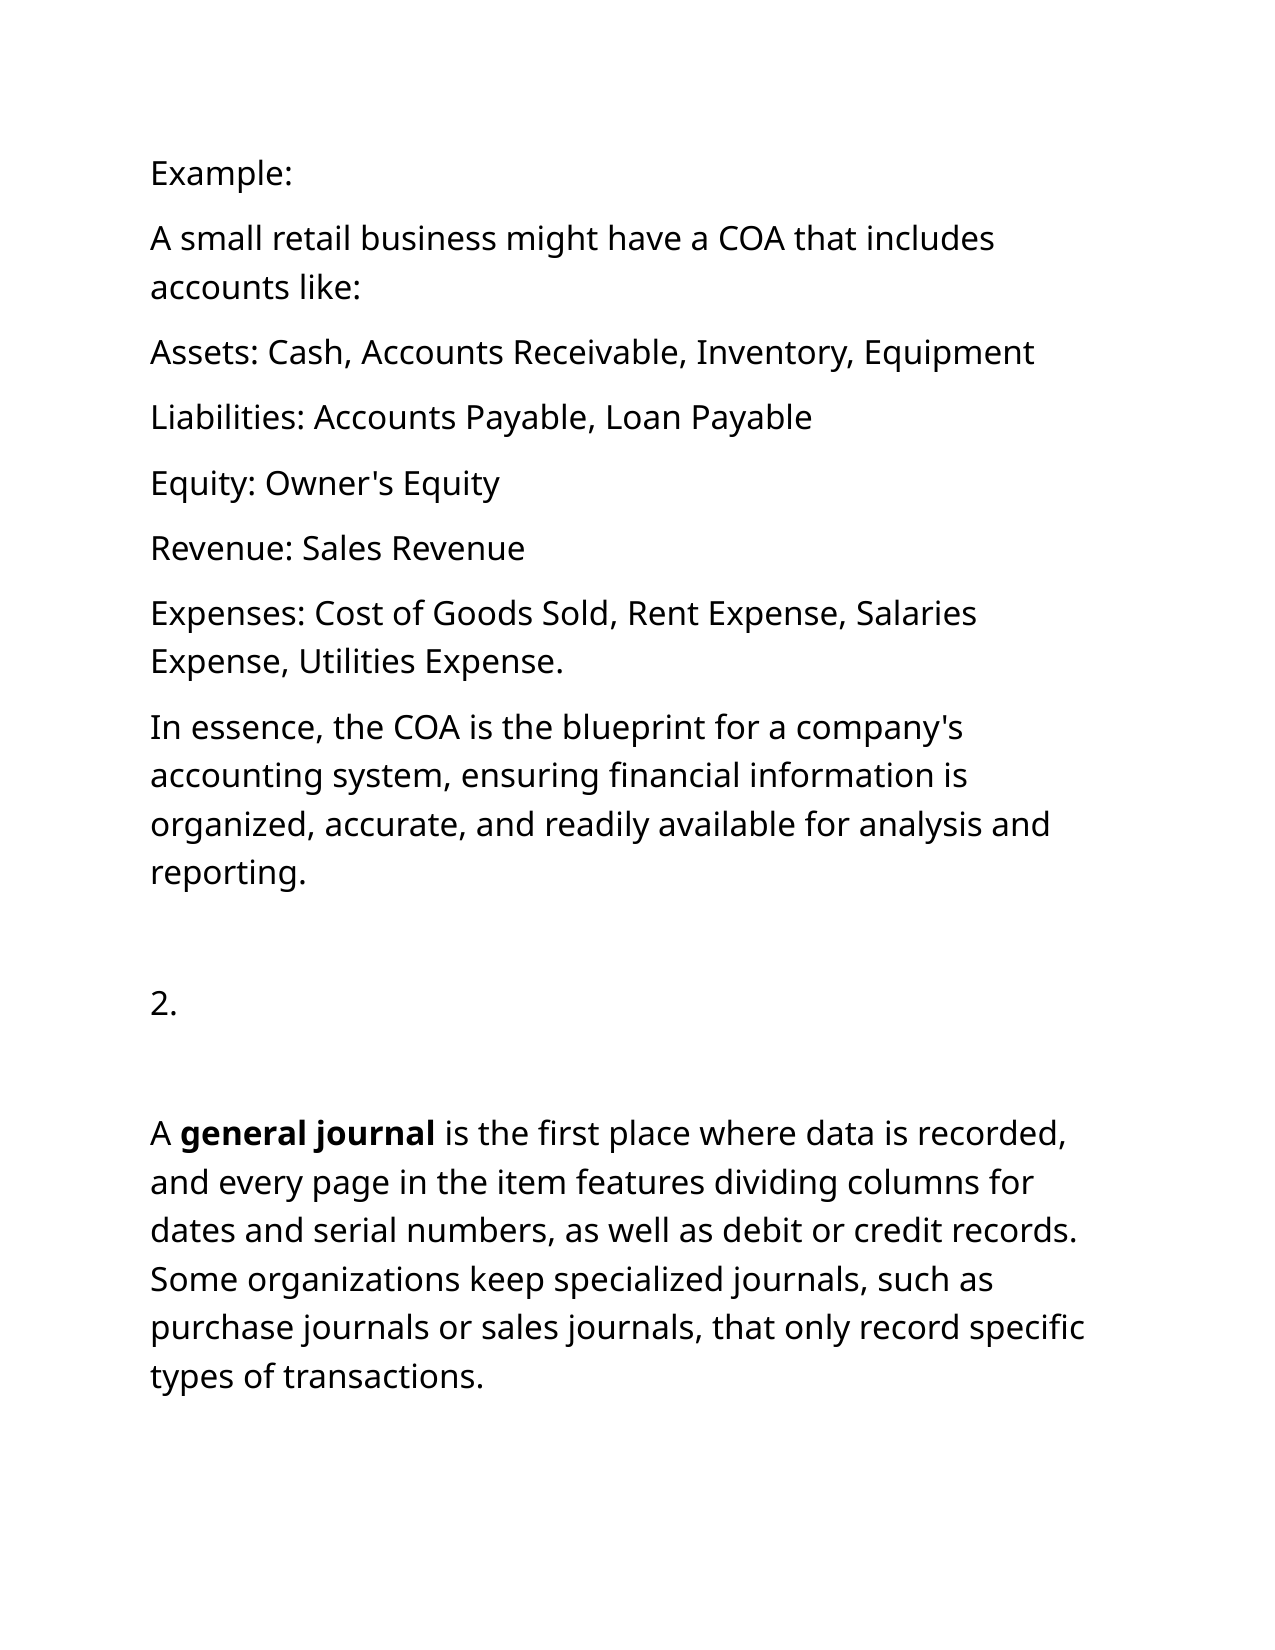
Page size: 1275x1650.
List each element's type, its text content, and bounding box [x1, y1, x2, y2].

text A general journal is the first place where data is recorded, and every page in the item features dividing columns for dates and serial numbers, as well as debit or credit records. Some organizations keep specialized journals, such as purchase journals or sales journals, that only record specific types of transactions. [150, 1110, 1125, 1398]
text A small retail business might have a COA that includes accounts like: [150, 215, 1125, 309]
text Assets: Cash, Accounts Receivable, Inventory, Equipment [150, 329, 1125, 374]
text In essence, the COA is the blueprint for a company's accounting system, ensuring financial information is organized, accurate, and readily available for analysis and reporting. [150, 703, 1125, 894]
text Expenses: Cost of Goods Sold, Rent Expense, Salaries Expense, Utilities Expense. [150, 590, 1125, 684]
text Equity: Owner's Equity [150, 459, 1125, 505]
text Revenue: Sales Revenue [150, 524, 1125, 570]
text Liabilities: Accounts Payable, Loan Payable [150, 394, 1125, 439]
text 2. [150, 979, 1125, 1025]
text Example: [150, 150, 1125, 195]
